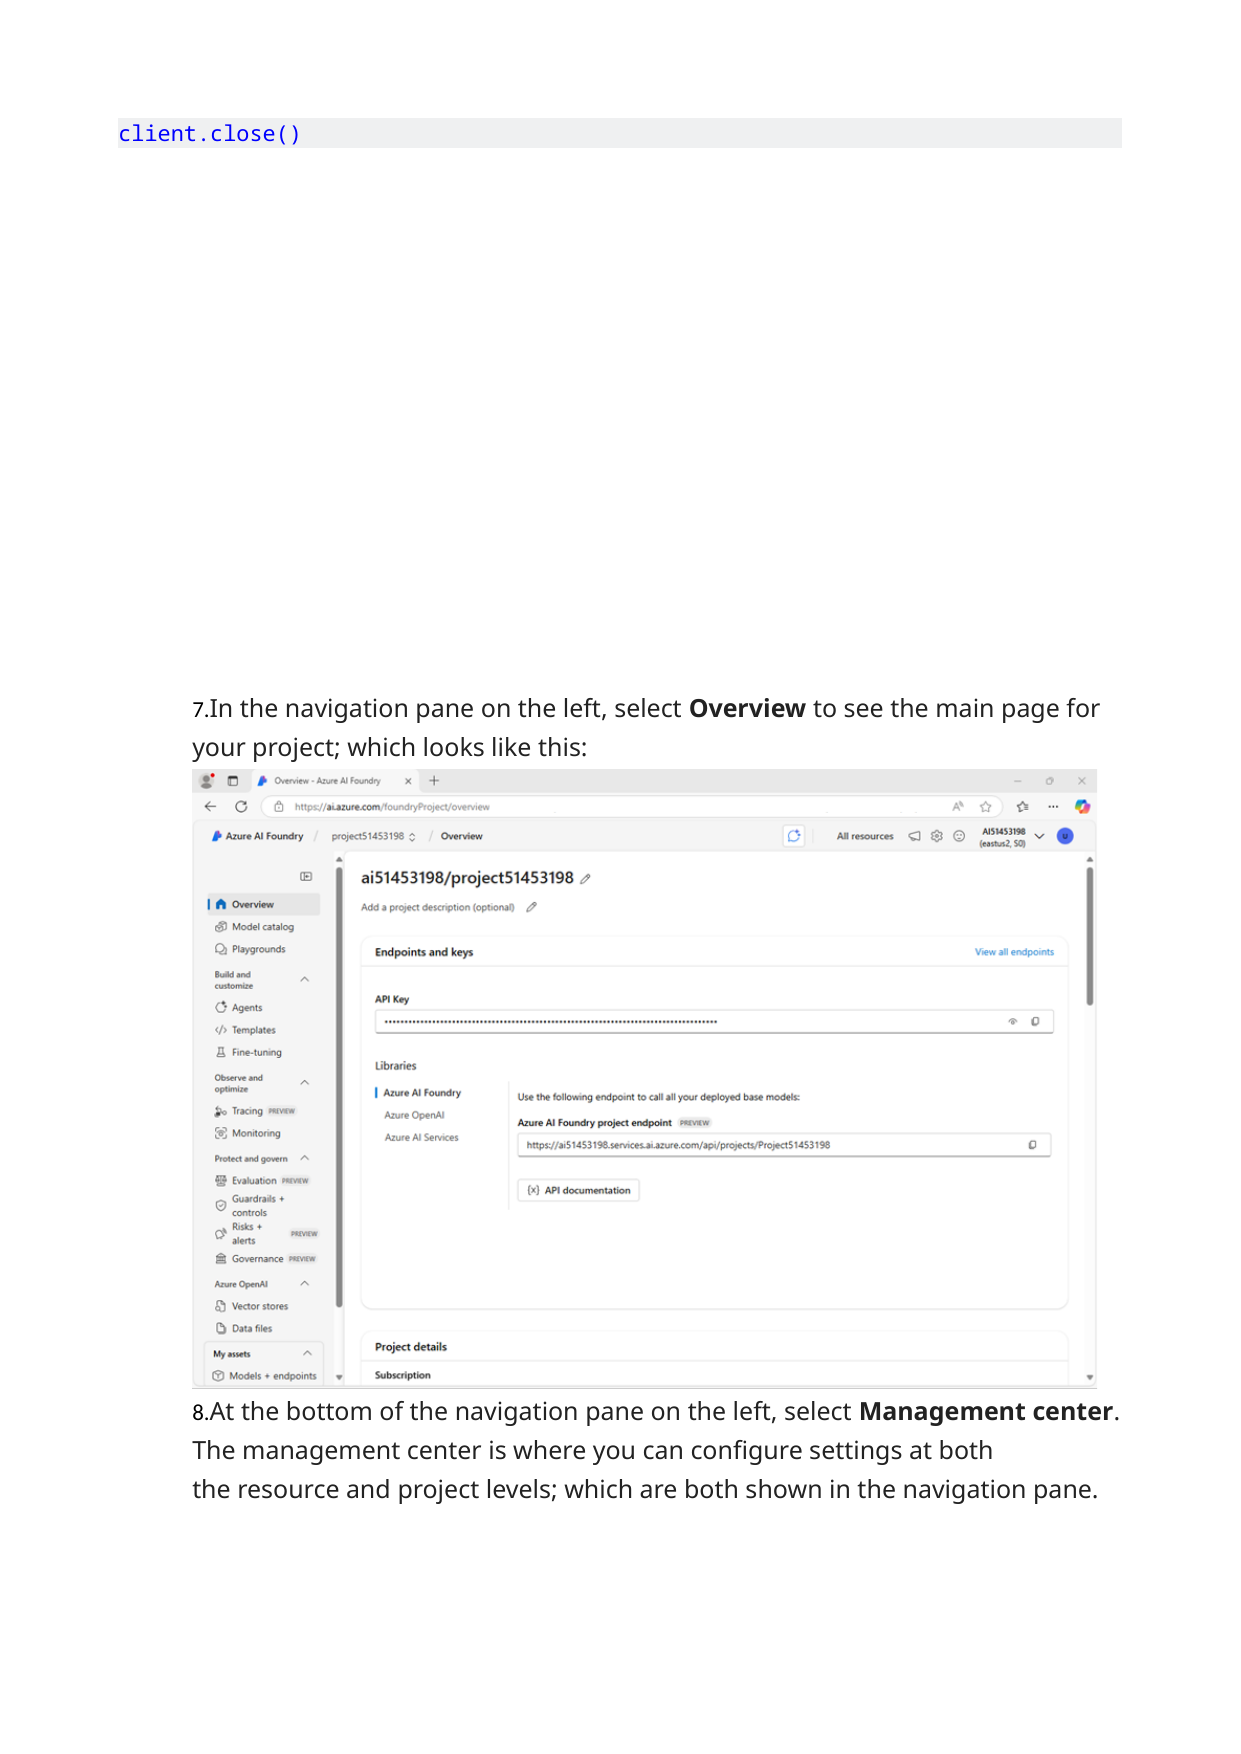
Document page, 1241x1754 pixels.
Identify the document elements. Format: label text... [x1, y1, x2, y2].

picture [192, 769, 1098, 1389]
list In the navigation pane on the left, select Overview to see the main page for your project; which looks like this: [118, 691, 1122, 764]
text client.close() [118, 118, 1122, 148]
list At the bottom of the navigation pane on the left, select Management center. The management center is where you can configure settings at both the resource and project levels; which are both shown in the navigation pane. [118, 1393, 1122, 1506]
